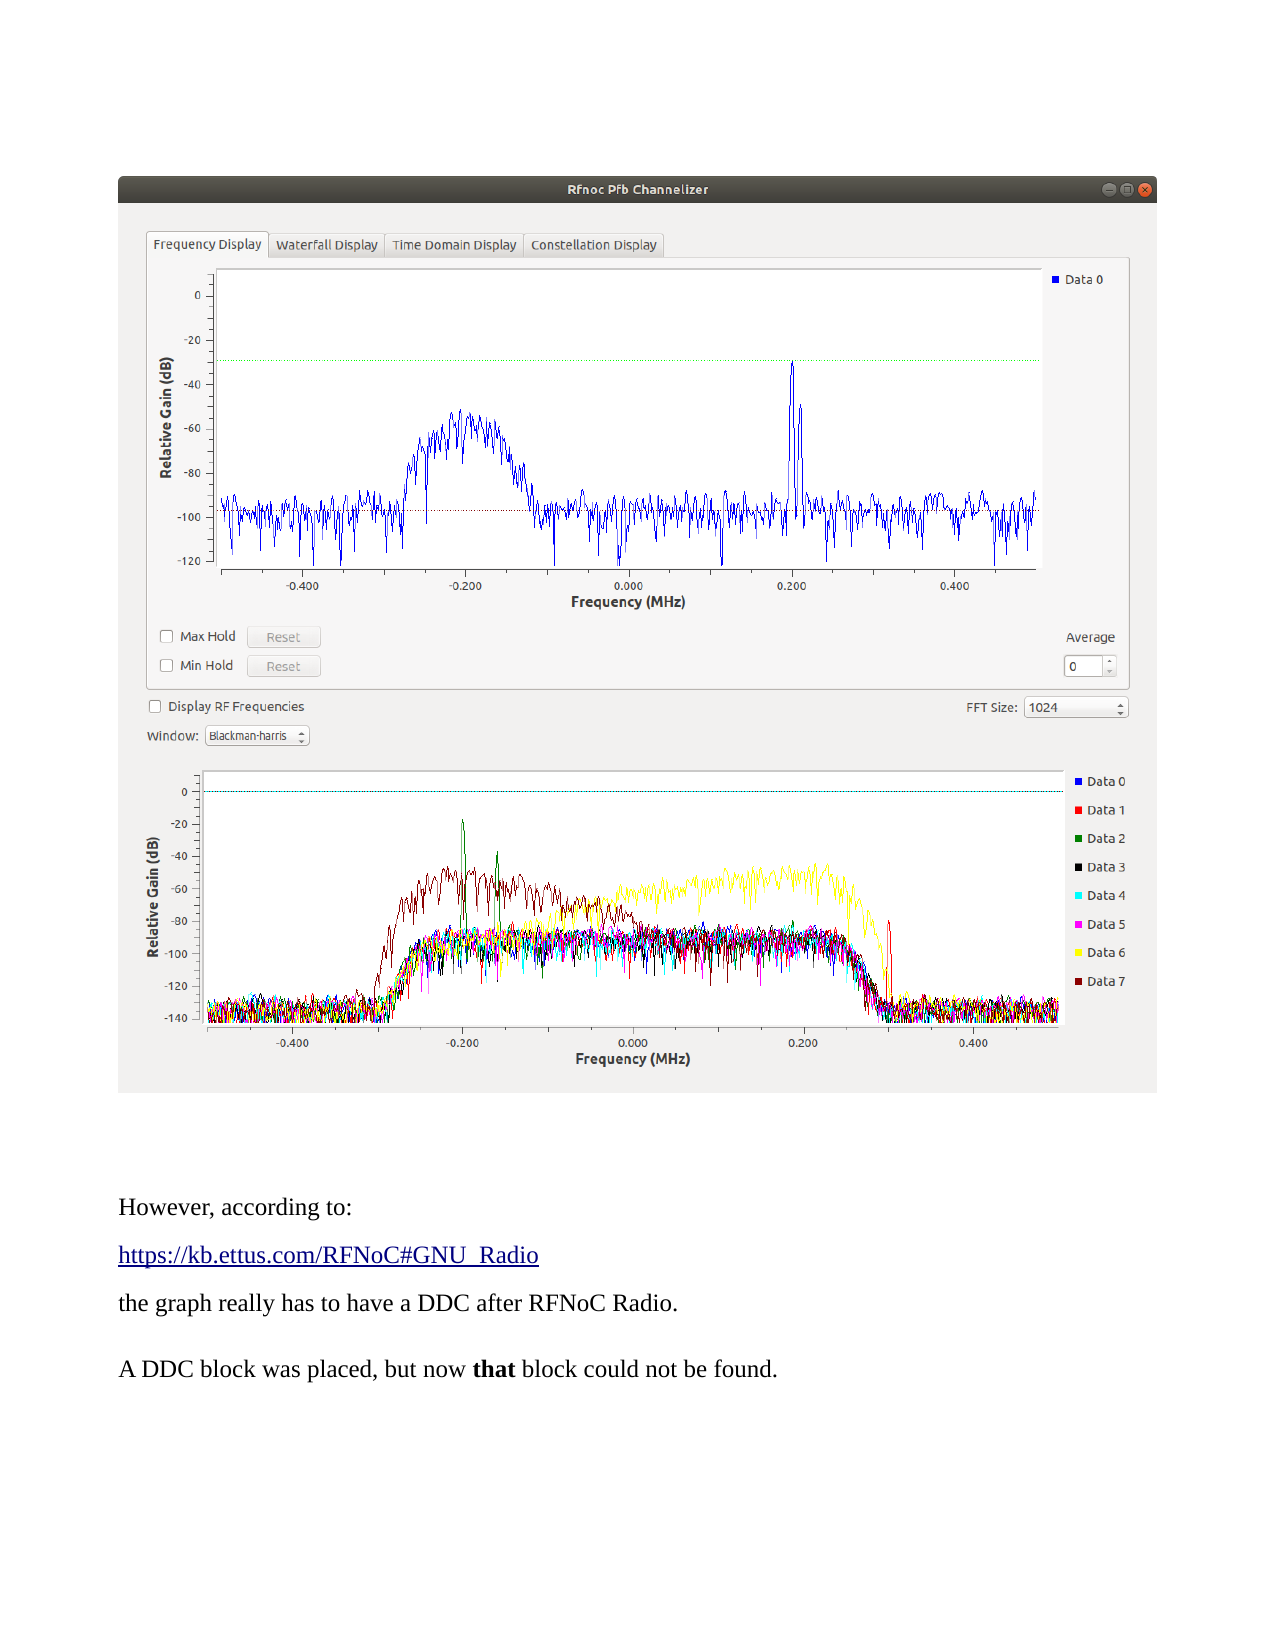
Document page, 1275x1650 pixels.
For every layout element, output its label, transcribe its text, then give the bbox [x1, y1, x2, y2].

picture [118, 176, 1157, 1093]
text https://kb.ettus.com/RFNoC#GNU_Radio [118, 1240, 1157, 1269]
text However, according to: [118, 1192, 1157, 1221]
text the graph really has to have a DDC after RFNoC Radio. A DDC block was placed, but now that block could not be found. [118, 1288, 1157, 1416]
